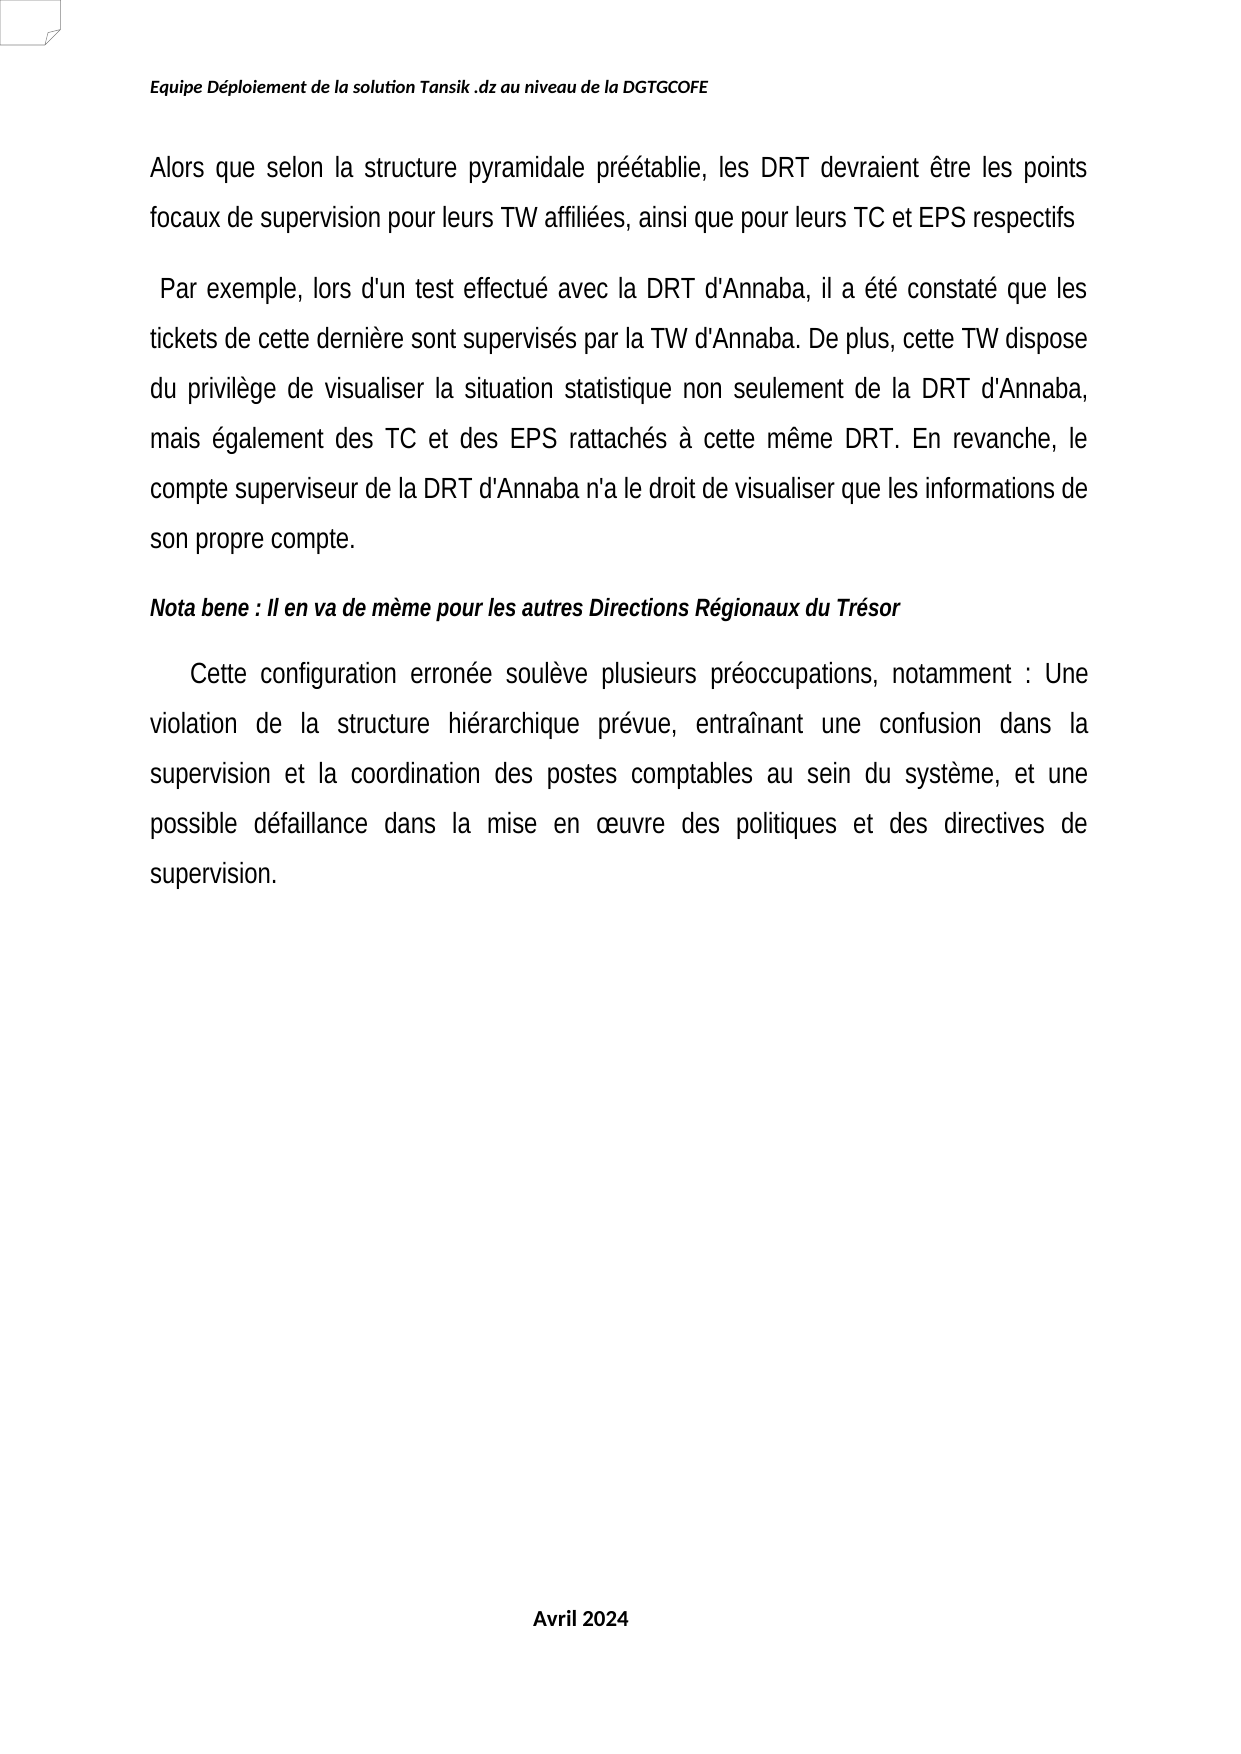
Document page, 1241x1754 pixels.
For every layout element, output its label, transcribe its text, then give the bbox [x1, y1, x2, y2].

text Par exemple, lors d'un test effectué avec la DRT d'Annaba, il a été constaté que les tickets de cette dernière sont supervisés par la TW d'Annaba. De plus, cette TW dispose du privilège de visualiser la situation statistique non seulement de la DRT d'Annaba, mais également des TC et des EPS rattachés à cette même DRT. En revanche, le compte superviseur de la DRT d'Annaba n'a le droit de visualiser que les informations de son propre compte. [150, 271, 1090, 555]
text Alors que selon la structure pyramidale préétablie, les DRT devraient être les points focaux de supervision pour leurs TW affiliées, ainsi que pour leurs TC et EPS respectifs [150, 150, 1090, 233]
text Nota bene : Il en va de mème pour les autres Directions Régionaux du Trésor [150, 592, 1090, 621]
text Cette configuration erronée soulève plusieurs préoccupations, notamment : Une violation de la structure hiérarchique prévue, entraînant une confusion dans la supervision et la coordination des postes comptables au sein du système, et une possible défaillance dans la mise en œuvre des politiques et des directives de supervision. [150, 656, 1090, 890]
